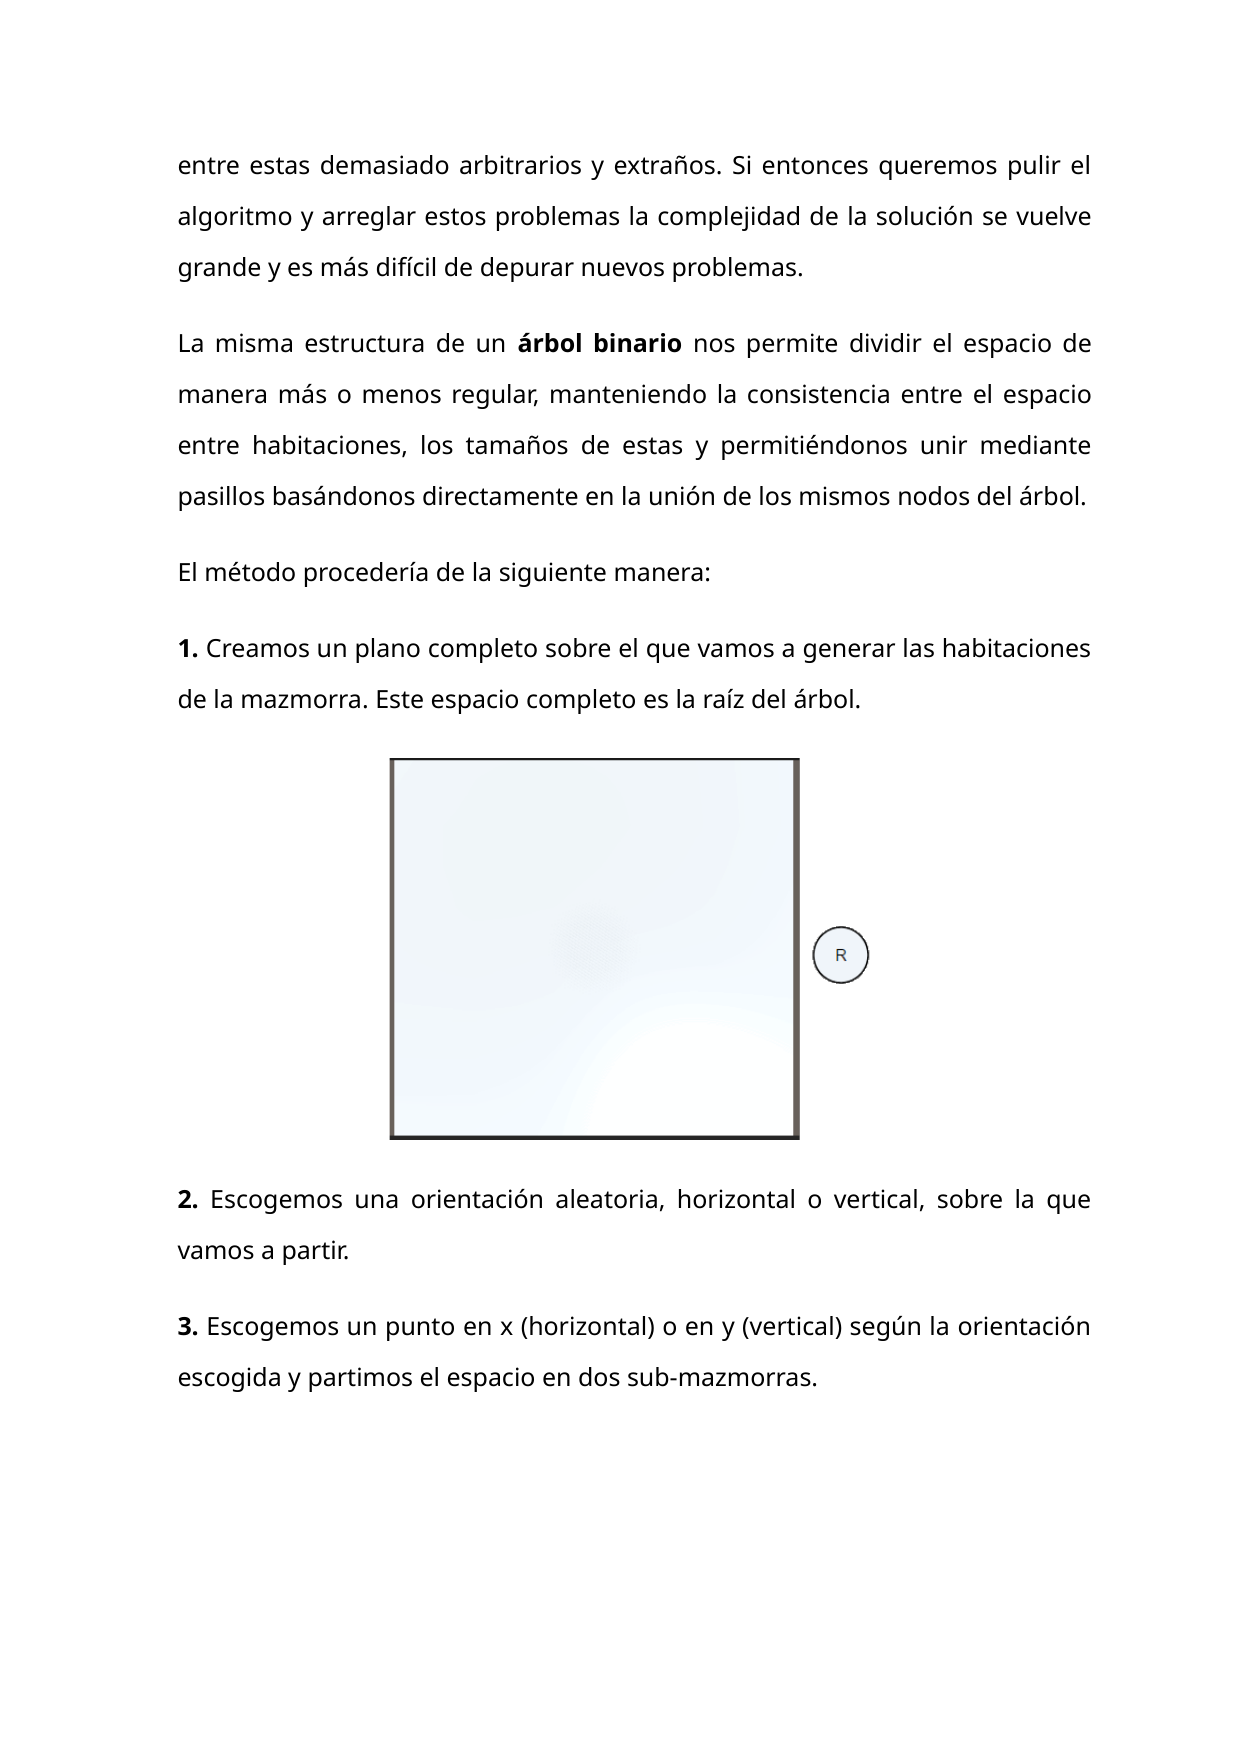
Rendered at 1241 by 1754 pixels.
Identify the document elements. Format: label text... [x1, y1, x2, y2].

picture [389, 758, 881, 1140]
text 1. Creamos un plano completo sobre el que vamos a generar las habitaciones de la mazmorra. Este espacio completo es la raíz del árbol. [177, 631, 1093, 716]
text El método procedería de la siguiente manera: [177, 555, 1093, 589]
text 3. Escogemos un punto en x (horizontal) o en y (vertical) según la orientación escogida y partimos el espacio en dos sub-mazmorras. [177, 1308, 1093, 1393]
text 2. Escogemos una orientación aleatoria, horizontal o vertical, sobre la que vamos a partir. [177, 1181, 1093, 1266]
text La misma estructura de un árbol binario nos permite dividir el espacio de manera más o menos regular, manteniendo la consistencia entre el espacio entre habitaciones, los tamaños de estas y permitiéndonos unir mediante pasillos basándonos directamente en la unión de los mismos nodos del árbol. [177, 326, 1093, 513]
text entre estas demasiado arbitrarios y extraños. Si entonces queremos pulir el algoritmo y arreglar estos problemas la complejidad de la solución se vuelve grande y es más difícil de depurar nuevos problemas. [177, 148, 1093, 284]
